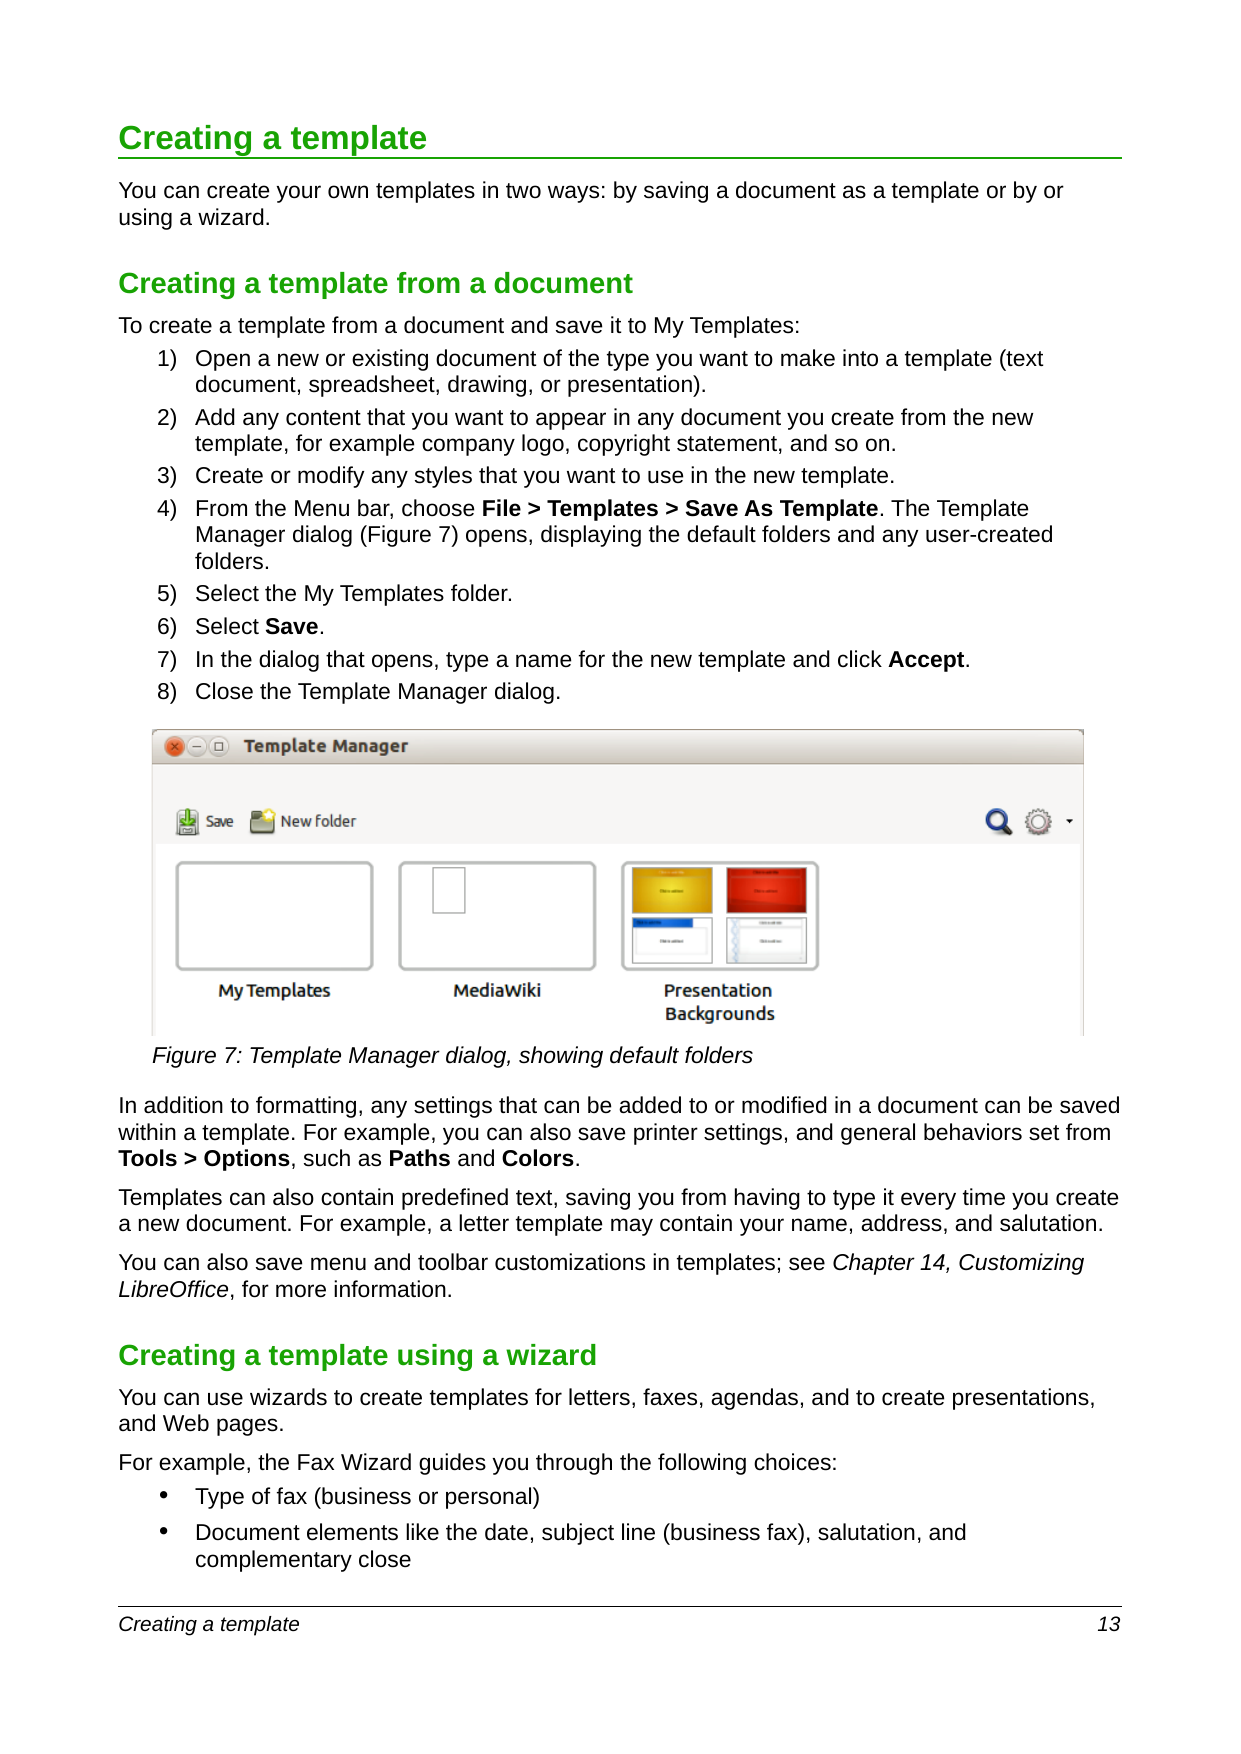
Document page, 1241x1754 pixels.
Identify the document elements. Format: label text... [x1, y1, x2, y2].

list Document elements like the date, subject line (business fax), salutation, and complementary close [156, 1517, 1122, 1572]
list For example, the Fax Wizard guides you through the following choices: [118, 1449, 1122, 1475]
list Create or modify any styles that you want to use in the new template. [177, 462, 1122, 489]
list Select Save. [177, 613, 1122, 639]
text Figure 7: Template Manager dialog, showing default folders [152, 1042, 1088, 1069]
text You can also save menu and toolbar customizations in templates; see Chapter 14, Customizing LibreOffice, for more information. [118, 1249, 1122, 1302]
list In the dialog that opens, type a name for the new template and click Accept. [177, 646, 1122, 672]
list From the Menu bar, choose File > Templates > Save As Template. The Template Manager dialog (Figure 7) opens, displaying the default folders and any user-created folders. [177, 495, 1122, 574]
text You can use wizards to create templates for letters, faxes, agendas, and to create presentations, and Web pages. [118, 1383, 1122, 1436]
text In addition to formatting, any settings that can be added to or modified in a document can be saved within a template. For example, you can also save printer settings, and general behaviors set from Tools > Options, such as Paths and Colors. [118, 1092, 1122, 1172]
text Templates can also contain predefined text, saving you from having to type it every time you create a new document. For example, a letter template may contain your name, address, and salutation. [118, 1184, 1122, 1237]
list To create a template from a document and save it to My Templates: [118, 312, 1122, 338]
list Type of fax (business or personal) [156, 1481, 1122, 1511]
subtitle Creating a template using a wizard [118, 1337, 1122, 1371]
text You can create your own templates in two ways: by saving a document as a template or by or using a wizard. [118, 177, 1122, 230]
picture [151, 729, 1084, 1036]
subtitle Creating a template [118, 118, 1122, 157]
list Add any content that you want to appear in any document you create from the new template, for example company logo, copyright statement, and so on. [177, 403, 1122, 456]
list Close the Template Manager dialog. [177, 678, 1122, 704]
list Select the My Templates folder. [177, 580, 1122, 607]
subtitle Creating a template from a document [118, 266, 1122, 299]
list Open a new or existing document of the type you want to make into a template (text document, spreadsheet, drawing, or presentation). [177, 344, 1122, 397]
